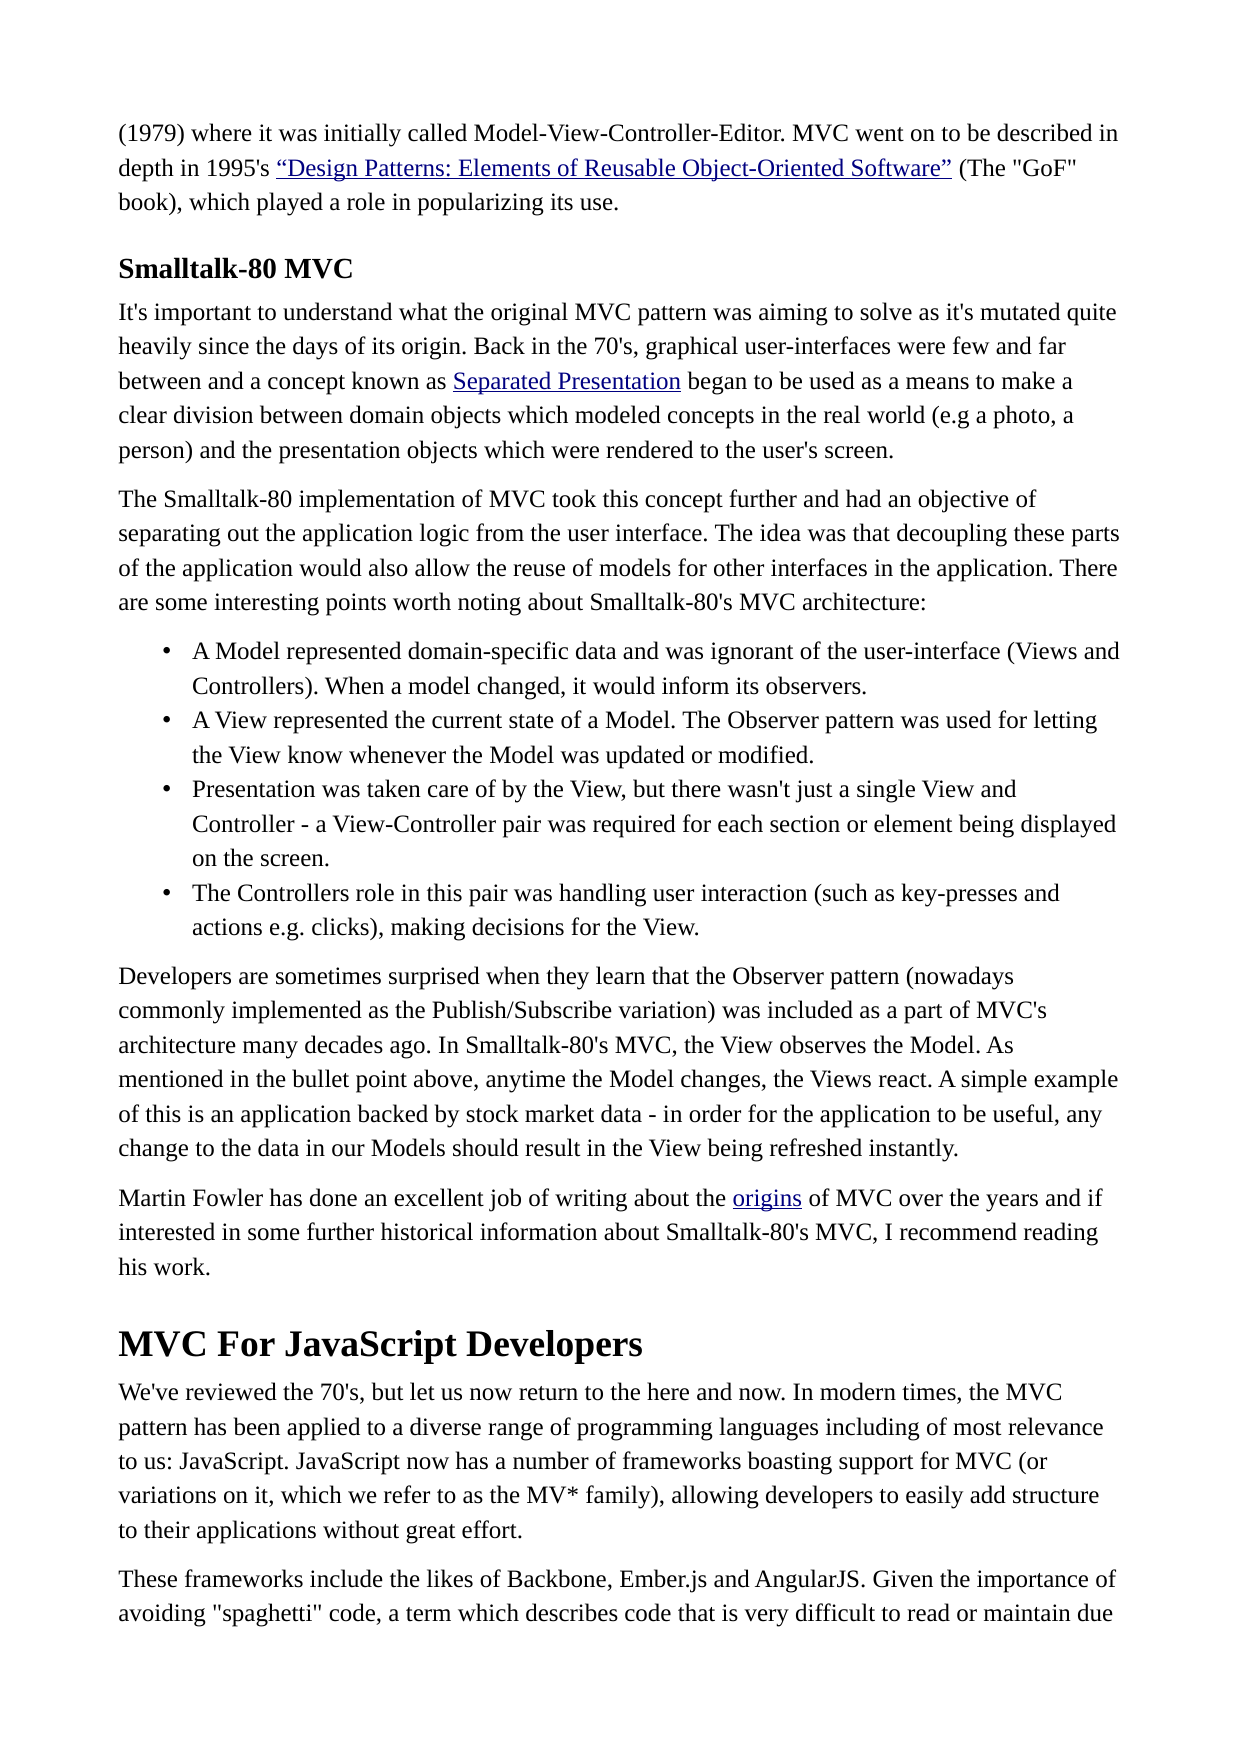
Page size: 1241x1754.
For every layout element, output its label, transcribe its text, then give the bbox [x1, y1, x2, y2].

subtitle MVC For JavaScript Developers [118, 1321, 1122, 1364]
list Presentation was taken care of by the View, but there wasn't just a single View and Controller - a View-Controller pair was required for each section or element being displayed on the screen. [162, 774, 1122, 872]
text We've reviewed the 70's, but let us now return to the here and now. In modern times, the MVC pattern has been applied to a diverse range of programming languages including of most relevance to us: JavaScript. JavaScript now has a number of frameworks boasting support for MVC (or variations on it, which we refer to as the MV* family), allowing developers to easily add structure to their applications without great effort. [118, 1377, 1122, 1544]
text These frameworks include the likes of Backbone, Ember.js and AngularJS. Given the importance of avoiding "spaghetti" code, a term which describes code that is very difficult to read or maintain due [118, 1564, 1122, 1627]
text Martin Fowler has done an excellent job of writing about the origins of MVC over the years and if interested in some further historical information about Smalltalk-80's MVC, I recommend reading his work. [118, 1183, 1122, 1280]
subtitle Smalltalk-80 MVC [118, 251, 1122, 284]
text (1979) where it was initially called Model-View-Controller-Editor. MVC went on to be described in depth in 1995's “Design Patterns: Elements of Reusable Object-Oriented Software” (The "GoF" book), which played a role in popularizing its use. [118, 118, 1122, 216]
list A View represented the current state of a Model. The Observer pattern was used for letting the View know whenever the Model was updated or modified. [162, 705, 1122, 768]
list The Controllers role in this pair was handling user interaction (such as key-presses and actions e.g. clicks), making decisions for the View. [162, 878, 1122, 941]
text Developers are sometimes surprised when they learn that the Observer pattern (nowadays commonly implemented as the Publish/Subscribe variation) was included as a part of MVC's architecture many decades ago. In Smalltalk-80's MVC, the View observes the Model. As mentioned in the bullet point above, anytime the Model changes, the Views react. A simple example of this is an application backed by stock market data - in order for the application to be useful, any change to the data in our Models should result in the View being refreshed instantly. [118, 961, 1122, 1162]
text The Smalltalk-80 implementation of MVC took this concept further and had an objective of separating out the application logic from the user interface. The idea was that decoupling these parts of the application would also allow the reuse of models for other interfaces in the application. There are some interesting points worth noting about Smalltalk-80's MVC architecture: [118, 484, 1122, 616]
list A Model represented domain-specific data and was ignorant of the user-interface (Views and Controllers). When a model changed, it would inform its observers. [162, 636, 1122, 699]
text It's important to understand what the original MVC pattern was aiming to solve as it's mutated quite heavily since the days of its origin. Back in the 70's, graphical user-interfaces were few and far between and a concept known as Separated Presentation began to be used as a means to make a clear division between domain objects which modeled concepts in the real world (e.g a photo, a person) and the presentation objects which were rendered to the user's screen. [118, 297, 1122, 463]
